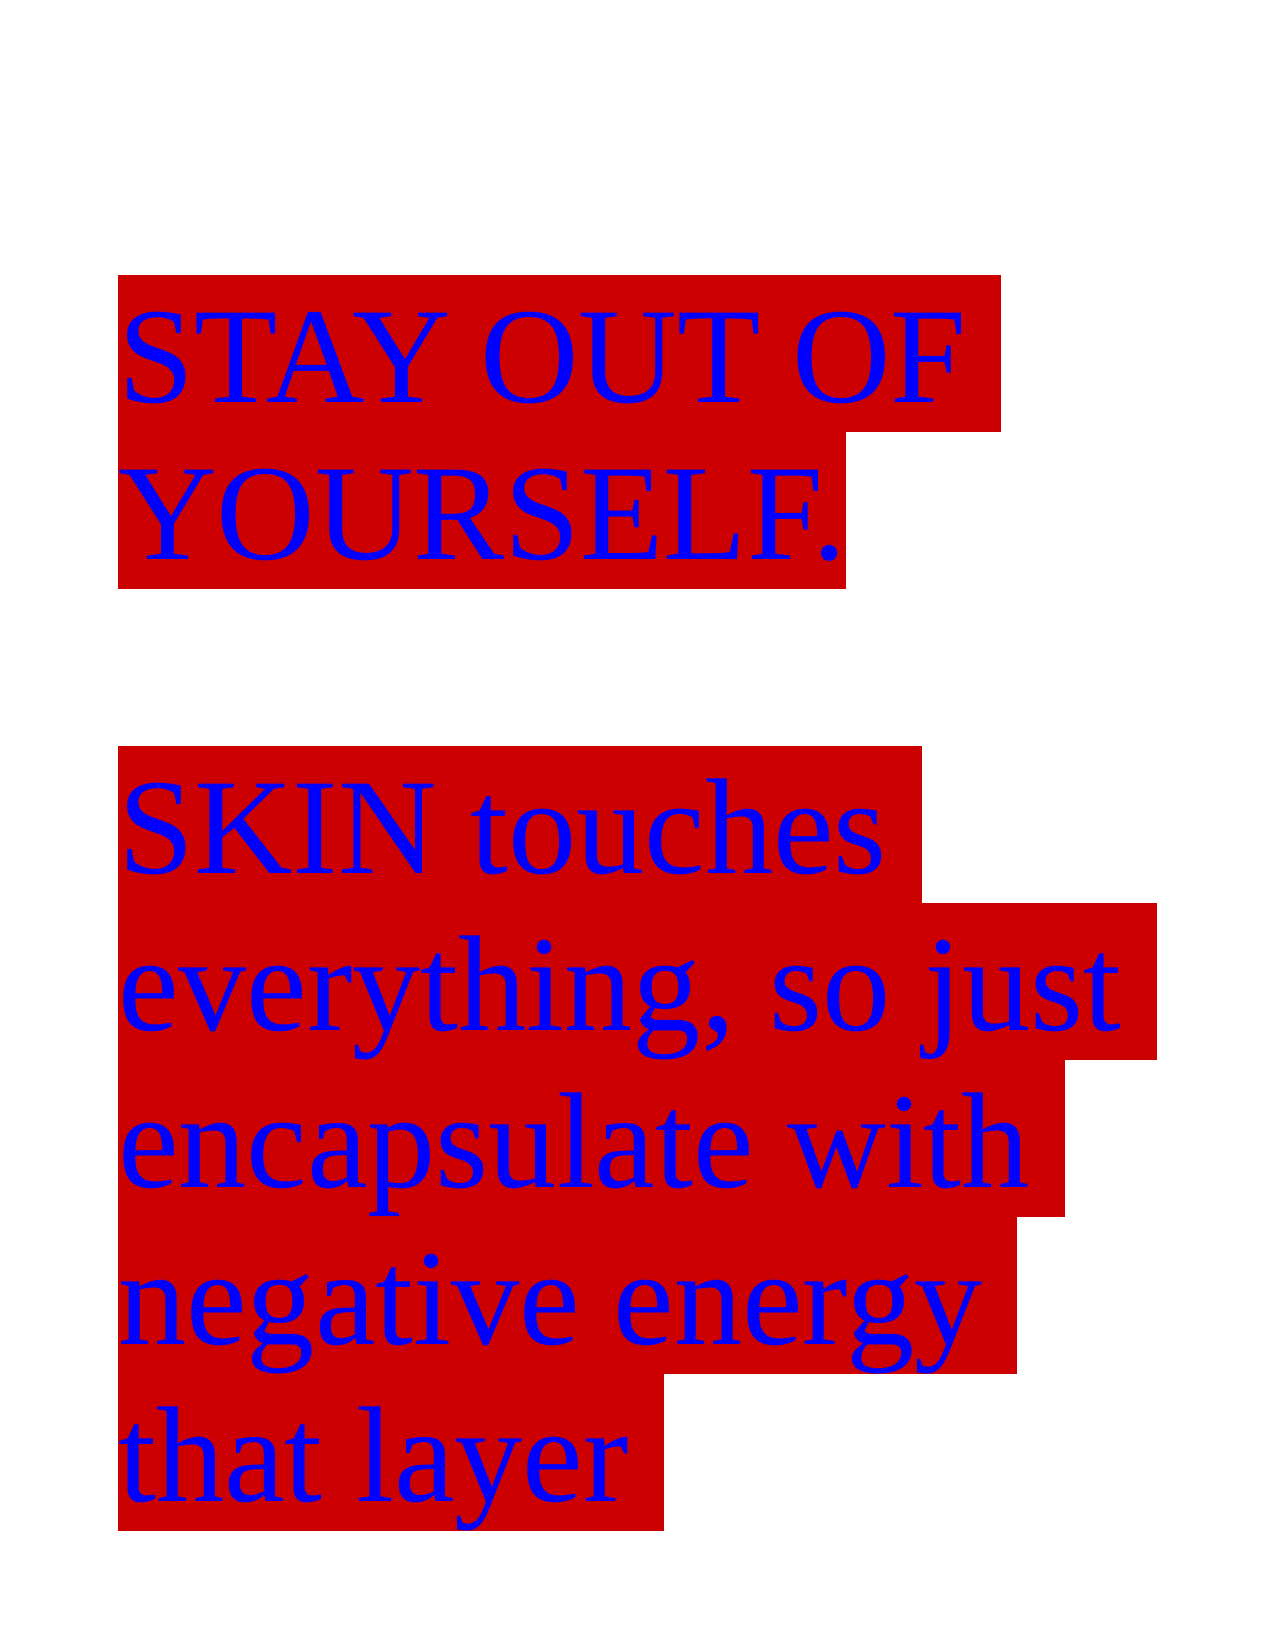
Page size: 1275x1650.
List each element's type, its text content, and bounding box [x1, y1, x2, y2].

text STAY OUT OF YOURSELF. SKIN touches everything, so just encapsulate with negative energy that layer [118, 118, 1157, 1531]
